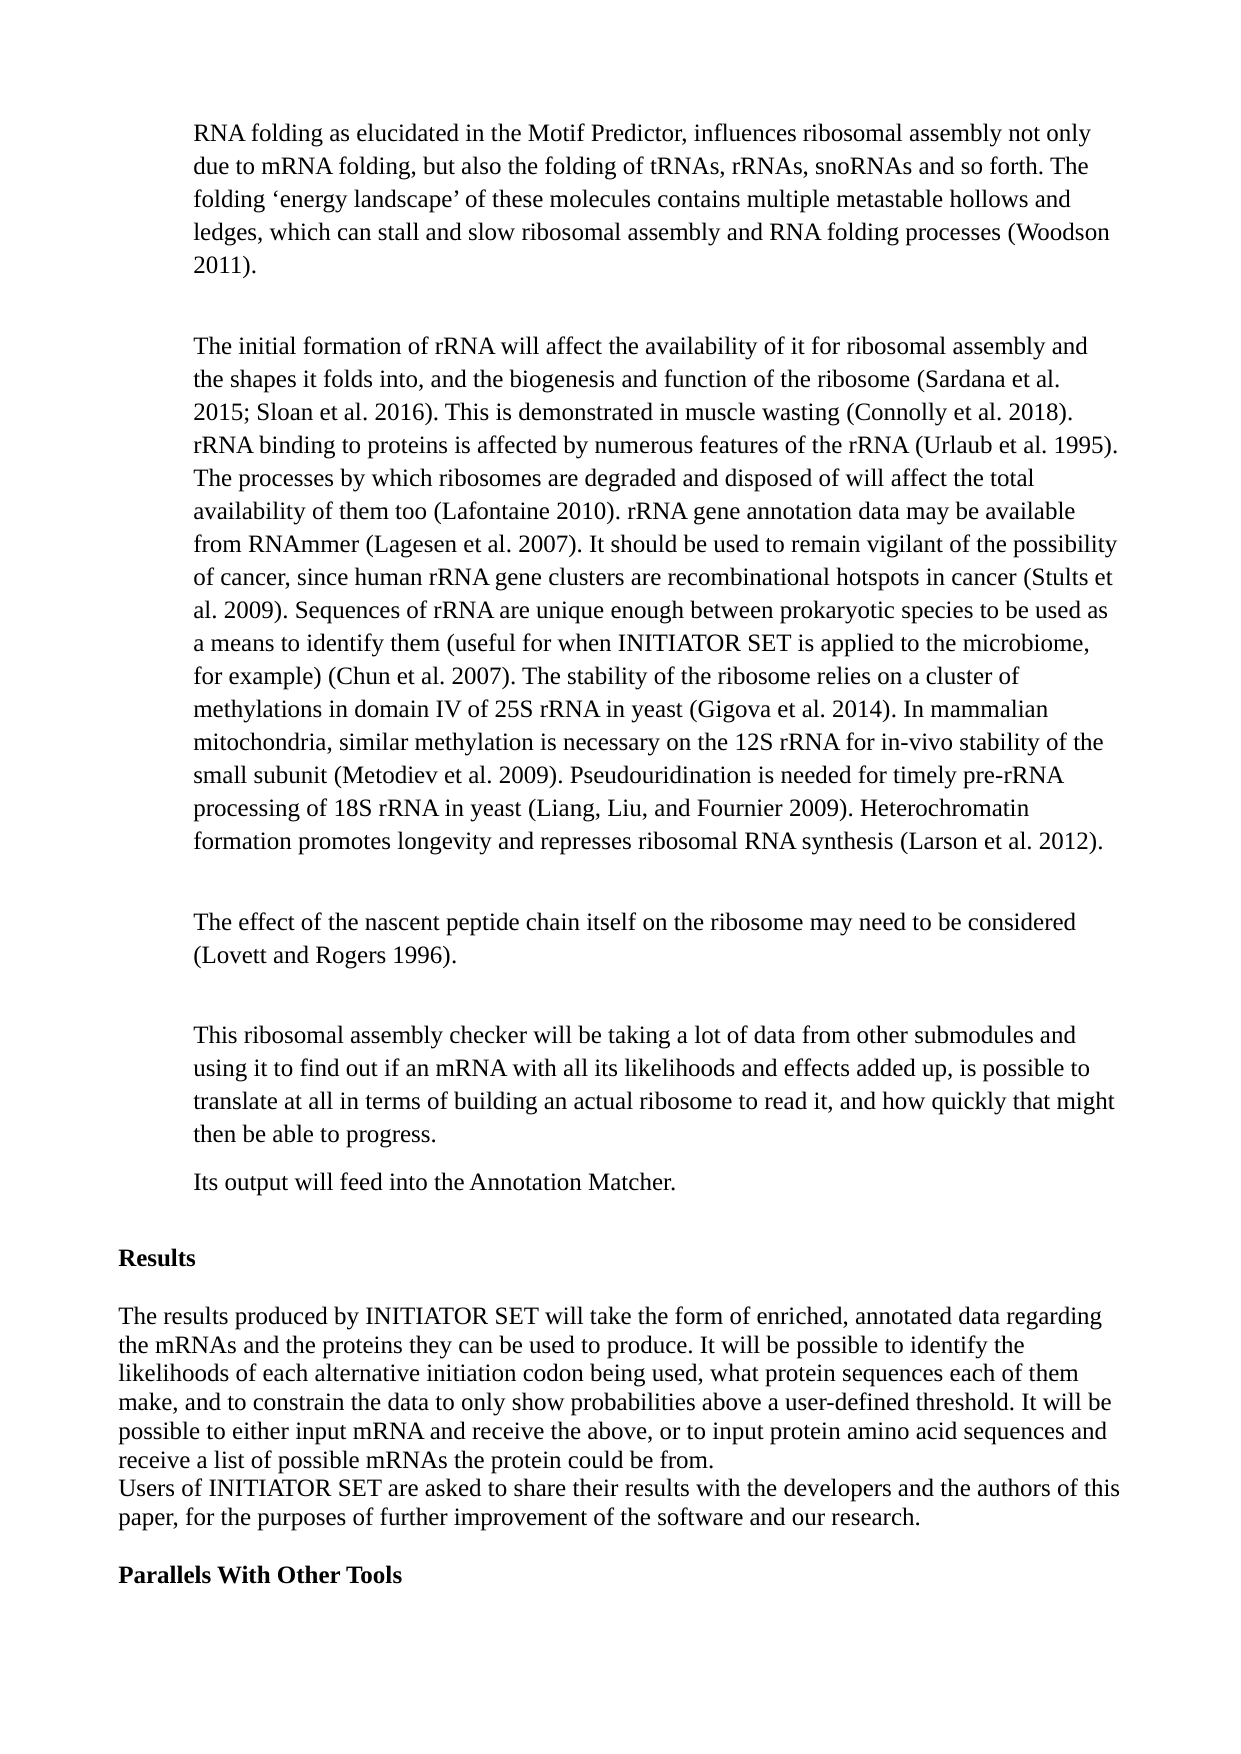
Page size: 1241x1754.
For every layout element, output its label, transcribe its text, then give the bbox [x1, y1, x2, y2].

text Parallels With Other Tools [118, 1531, 1122, 1617]
text Its output will feed into the Annotation Matcher. [193, 1167, 1122, 1196]
text RNA folding as elucidated in the Motif Predictor, influences ribosomal assembly not only due to mRNA folding, but also the folding of tRNAs, rRNAs, snoRNAs and so forth. The folding ‘energy landscape’ of these molecules contains multiple metastable hollows and ledges, which can stall and slow ribosomal assembly and RNA folding processes (Woodson 2011). [193, 118, 1122, 279]
text The initial formation of rRNA will affect the availability of it for ribosomal assembly and the shapes it folds into, and the biogenesis and function of the ribosome (Sardana et al. 2015; Sloan et al. 2016). This is demonstrated in muscle wasting (Connolly et al. 2018). rRNA binding to proteins is affected by numerous features of the rRNA (Urlaub et al. 1995). The processes by which ribosomes are degraded and disposed of will affect the total availability of them too (Lafontaine 2010). rRNA gene annotation data may be available from RNAmmer (Lagesen et al. 2007). It should be used to remain vigilant of the possibility of cancer, since human rRNA gene clusters are recombinational hotspots in cancer (Stults et al. 2009). Sequences of rRNA are unique enough between prokaryotic species to be used as a means to identify them (useful for when INITIATOR SET is applied to the microbiome, for example) (Chun et al. 2007). The stability of the ribosome relies on a cluster of methylations in domain IV of 25S rRNA in yeast (Gigova et al. 2014). In mammalian mitochondria, similar methylation is necessary on the 12S rRNA for in-vivo stability of the small subunit (Metodiev et al. 2009). Pseudouridination is needed for timely pre-rRNA processing of 18S rRNA in yeast (Liang, Liu, and Fournier 2009). Heterochromatin formation promotes longevity and represses ribosomal RNA synthesis (Larson et al. 2012). [193, 298, 1122, 855]
text Results The results produced by INITIATOR SET will take the form of enriched, annotated data regarding the mRNAs and the proteins they can be used to produce. It will be possible to identify the likelihoods of each alternative initiation codon being used, what protein sequences each of them make, and to constrain the data to only show probabilities above a user-defined threshold. It will be possible to either input mRNA and receive the above, or to input protein amino acid sequences and receive a list of possible mRNAs the protein could be from. Users of INITIATOR SET are asked to share their results with the developers and the authors of this paper, for the purposes of further improvement of the software and our research. [118, 1215, 1122, 1531]
text The effect of the nascent peptide chain itself on the ribosome may need to be considered (Lovett and Rogers 1996). [193, 874, 1122, 968]
